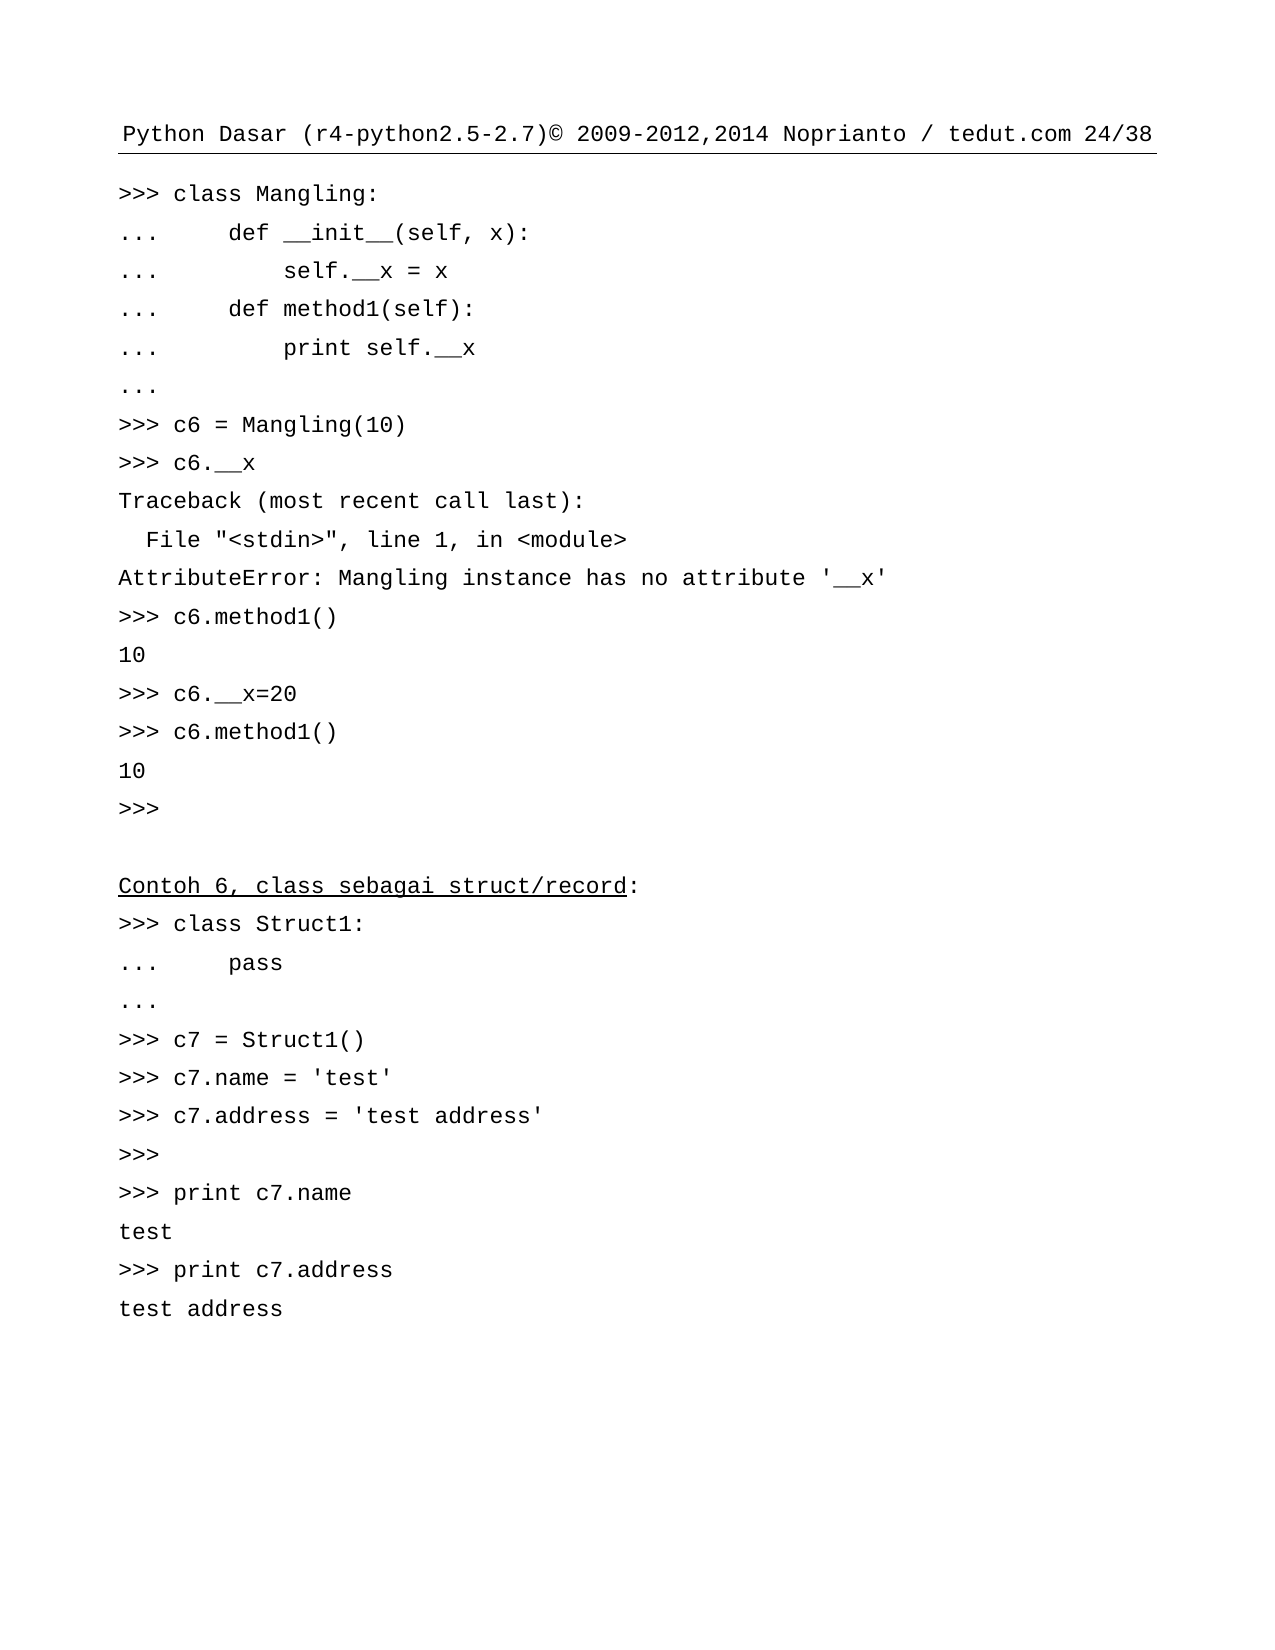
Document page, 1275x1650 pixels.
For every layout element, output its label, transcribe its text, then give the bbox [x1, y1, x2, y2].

text ... pass [118, 951, 1157, 977]
text >>> print c7.address [118, 1259, 1157, 1284]
text >>> print c7.name [118, 1182, 1157, 1208]
text ... def __init__(self, x): [118, 221, 1157, 247]
text ... [118, 989, 1157, 1016]
text >>> [118, 797, 1157, 823]
text >>> [118, 1143, 1157, 1169]
text ... print self.__x [118, 336, 1157, 362]
text >>> c6 = Mangling(10) [118, 413, 1157, 439]
text ... def method1(self): [118, 298, 1157, 324]
text 10 [118, 759, 1157, 785]
text File "<stdin>", line 1, in <module> [118, 528, 1157, 554]
text test address [118, 1297, 1157, 1323]
text >>> c6.__x [118, 451, 1157, 477]
text 10 [118, 644, 1157, 669]
text >>> c6.method1() [118, 605, 1157, 631]
text AttributeError: Mangling instance has no attribute '__x' [118, 567, 1157, 593]
text >>> c7.address = 'test address' [118, 1105, 1157, 1131]
text Contoh 6, class sebagai struct/record: [118, 874, 1157, 900]
text ... self.__x = x [118, 259, 1157, 285]
text >>> class Mangling: [118, 182, 1157, 208]
text >>> c7.name = 'test' [118, 1066, 1157, 1092]
text >>> c6.method1() [118, 721, 1157, 746]
text Traceback (most recent call last): [118, 490, 1157, 516]
text >>> c6.__x=20 [118, 682, 1157, 708]
text ... [118, 374, 1157, 401]
text test [118, 1220, 1157, 1246]
text >>> c7 = Struct1() [118, 1028, 1157, 1054]
text >>> class Struct1: [118, 913, 1157, 939]
